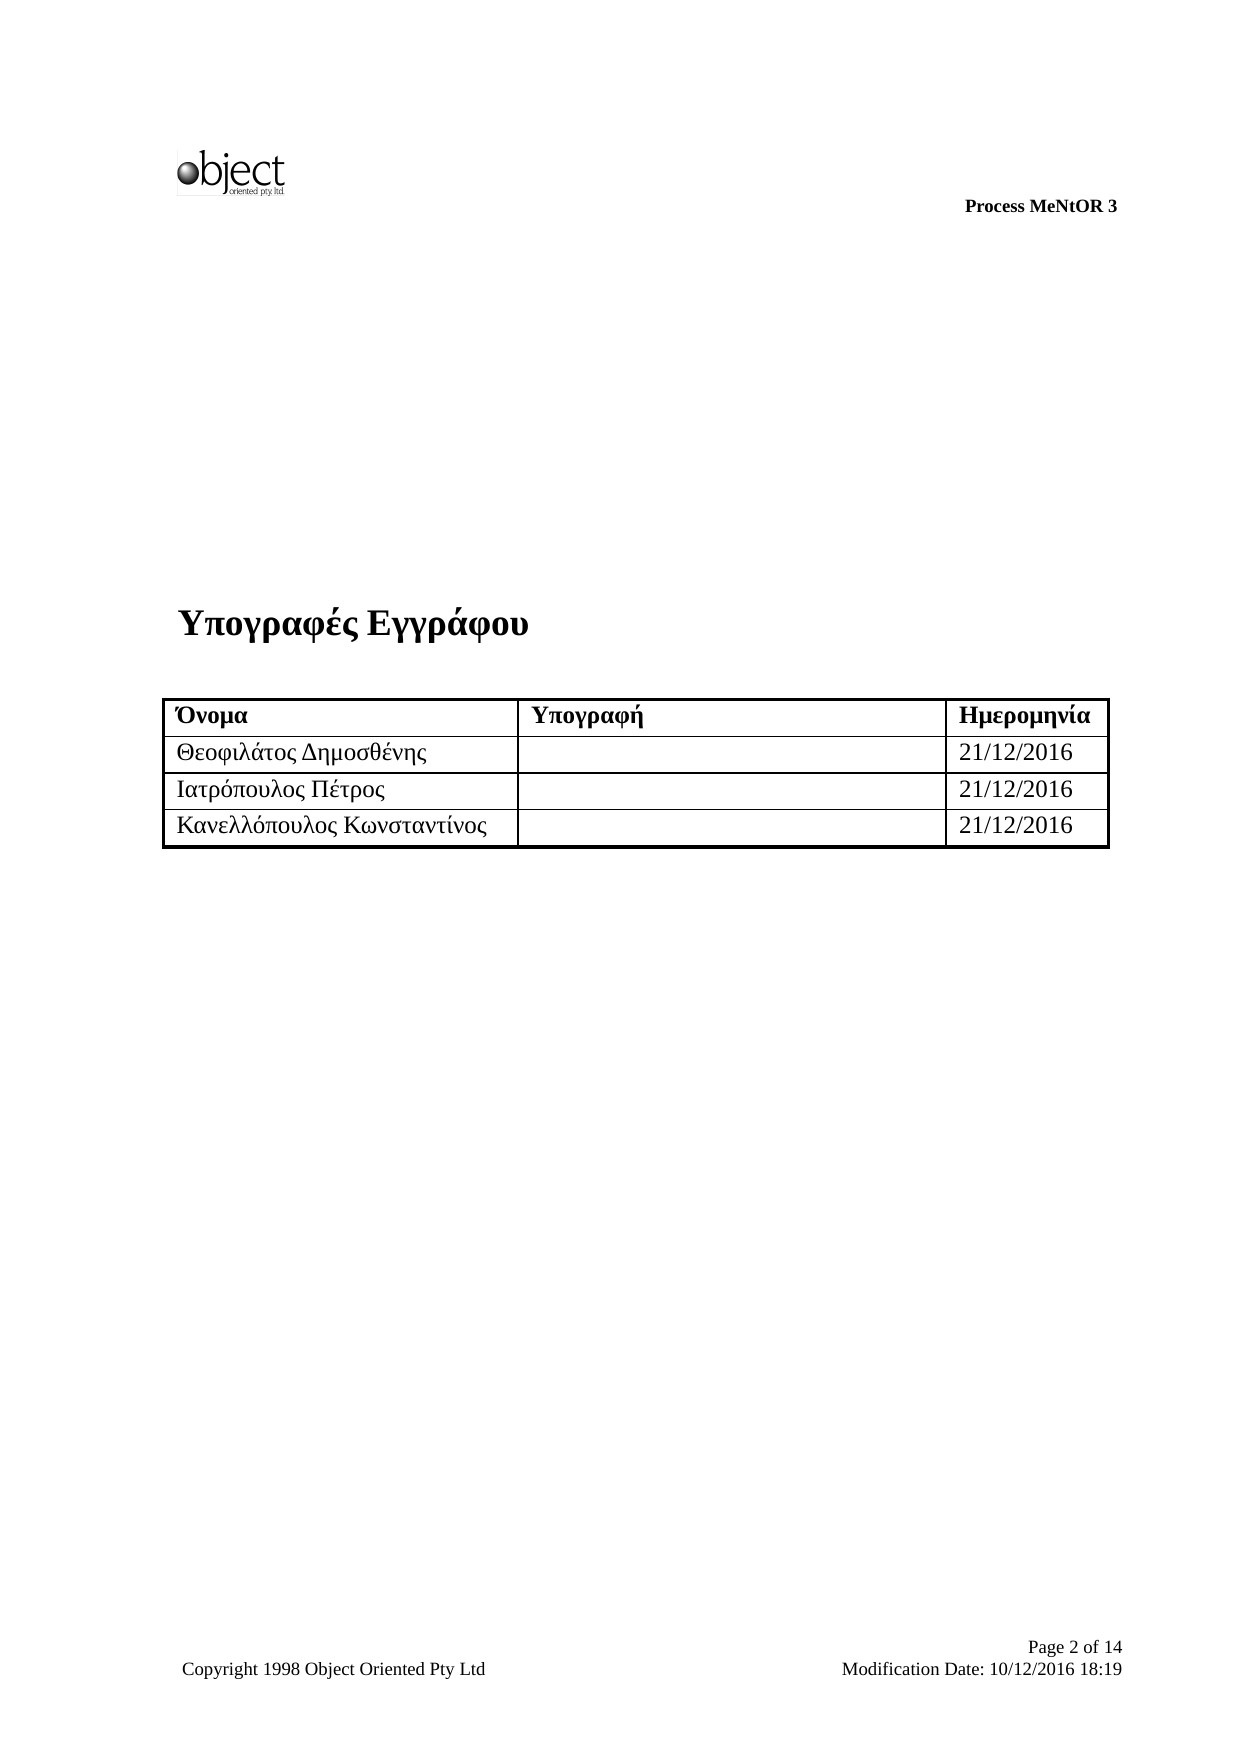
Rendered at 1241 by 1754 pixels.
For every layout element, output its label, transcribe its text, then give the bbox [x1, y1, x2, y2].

table_cell 21/12/2016 [947, 774, 1107, 809]
picture [177, 150, 285, 196]
table_cell [519, 737, 945, 772]
table_cell [519, 774, 945, 809]
table_cell Θεοφιλάτος Δημοσθένης [165, 737, 517, 772]
table_header Όνομα [165, 701, 517, 736]
table_header Υπογραφή [519, 701, 945, 736]
text Υπογραφές Εγγράφου [177, 601, 1122, 644]
table_cell Ιατρόπουλος Πέτρος [165, 774, 517, 809]
table_cell [519, 810, 945, 845]
table_header Ημερομηνία [947, 701, 1107, 736]
table_cell Κανελλόπουλος Κωνσταντίνος [165, 810, 517, 845]
table_cell 21/12/2016 [947, 737, 1107, 772]
table_cell 21/12/2016 [947, 810, 1107, 845]
